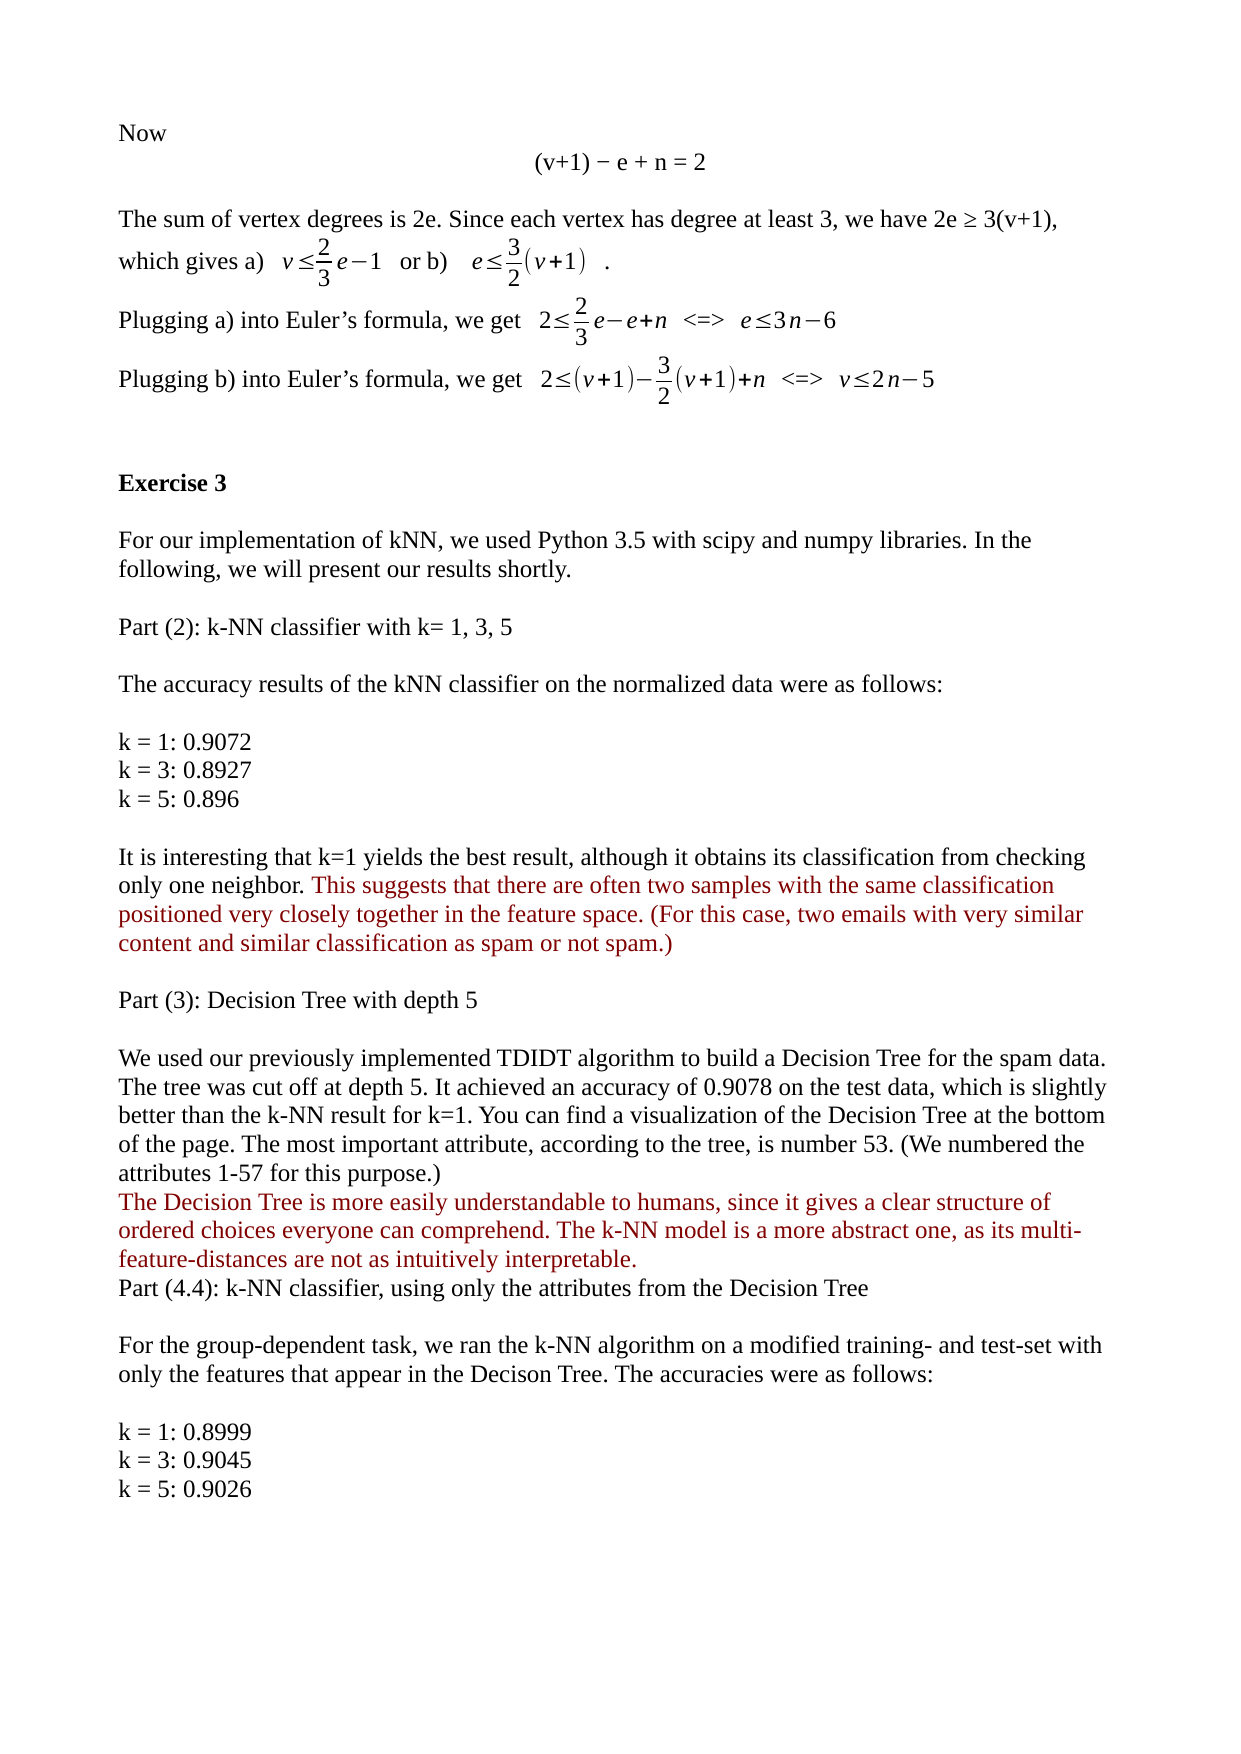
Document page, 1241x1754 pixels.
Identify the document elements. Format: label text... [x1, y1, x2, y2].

text The Decision Tree is more easily understandable to humans, since it gives a clear structure of ordered choices everyone can comprehend. The k-NN model is a more abstract one, as its multi-feature-distances are not as intuitively interpretable. [118, 1187, 1122, 1273]
text Plugging b) into Euler’s formula, we get [118, 351, 1122, 410]
text We used our previously implemented TDIDT algorithm to build a Decision Tree for the spam data. The tree was cut off at depth 5. It achieved an accuracy of 0.9078 on the test data, which is slightly better than the k-NN result for k=1. You can find a visualization of the Decision Tree at the bottom of the page. The most important attribute, according to the tree, is number 53. (We numbered the attributes 1-57 for this purpose.) [118, 1043, 1122, 1187]
text k = 5: 0.896 [118, 784, 1122, 813]
text Now [118, 118, 1122, 147]
text For the group-dependent task, we ran the k-NN algorithm on a modified training- and test-set with only the features that appear in the Decison Tree. The accuracies were as follows: [118, 1330, 1122, 1388]
text k = 1: 0.9072 [118, 727, 1122, 755]
text Exercise 3 [118, 468, 1122, 497]
text k = 3: 0.8927 [118, 755, 1122, 784]
text The sum of vertex degrees is 2e. Since each vertex has degree at least 3, we have 2e ≥ 3(v+1), which gives a)or b) . [118, 204, 1122, 292]
text k = 3: 0.9045 [118, 1445, 1122, 1474]
text (v+1) − e + n = 2 [118, 147, 1122, 176]
text k = 1: 0.8999 [118, 1417, 1122, 1445]
text Part (3): Decision Tree with depth 5 [118, 985, 1122, 1014]
text The accuracy results of the kNN classifier on the normalized data were as follows: [118, 669, 1122, 698]
text Plugging a) into Euler’s formula, we get [118, 292, 1122, 351]
text k = 5: 0.9026 [118, 1474, 1122, 1503]
text For our implementation of kNN, we used Python 3.5 with scipy and numpy libraries. In the following, we will present our results shortly. [118, 525, 1122, 583]
text Part (2): k-NN classifier with k= 1, 3, 5 [118, 612, 1122, 640]
text It is interesting that k=1 yields the best result, although it obtains its classification from checking only one neighbor. This suggests that there are often two samples with the same classification positioned very closely together in the feature space. (For this case, two emails with very similar content and similar classification as spam or not spam.) [118, 842, 1122, 957]
text Part (4.4): k-NN classifier, using only the attributes from the Decision Tree [118, 1273, 1122, 1302]
